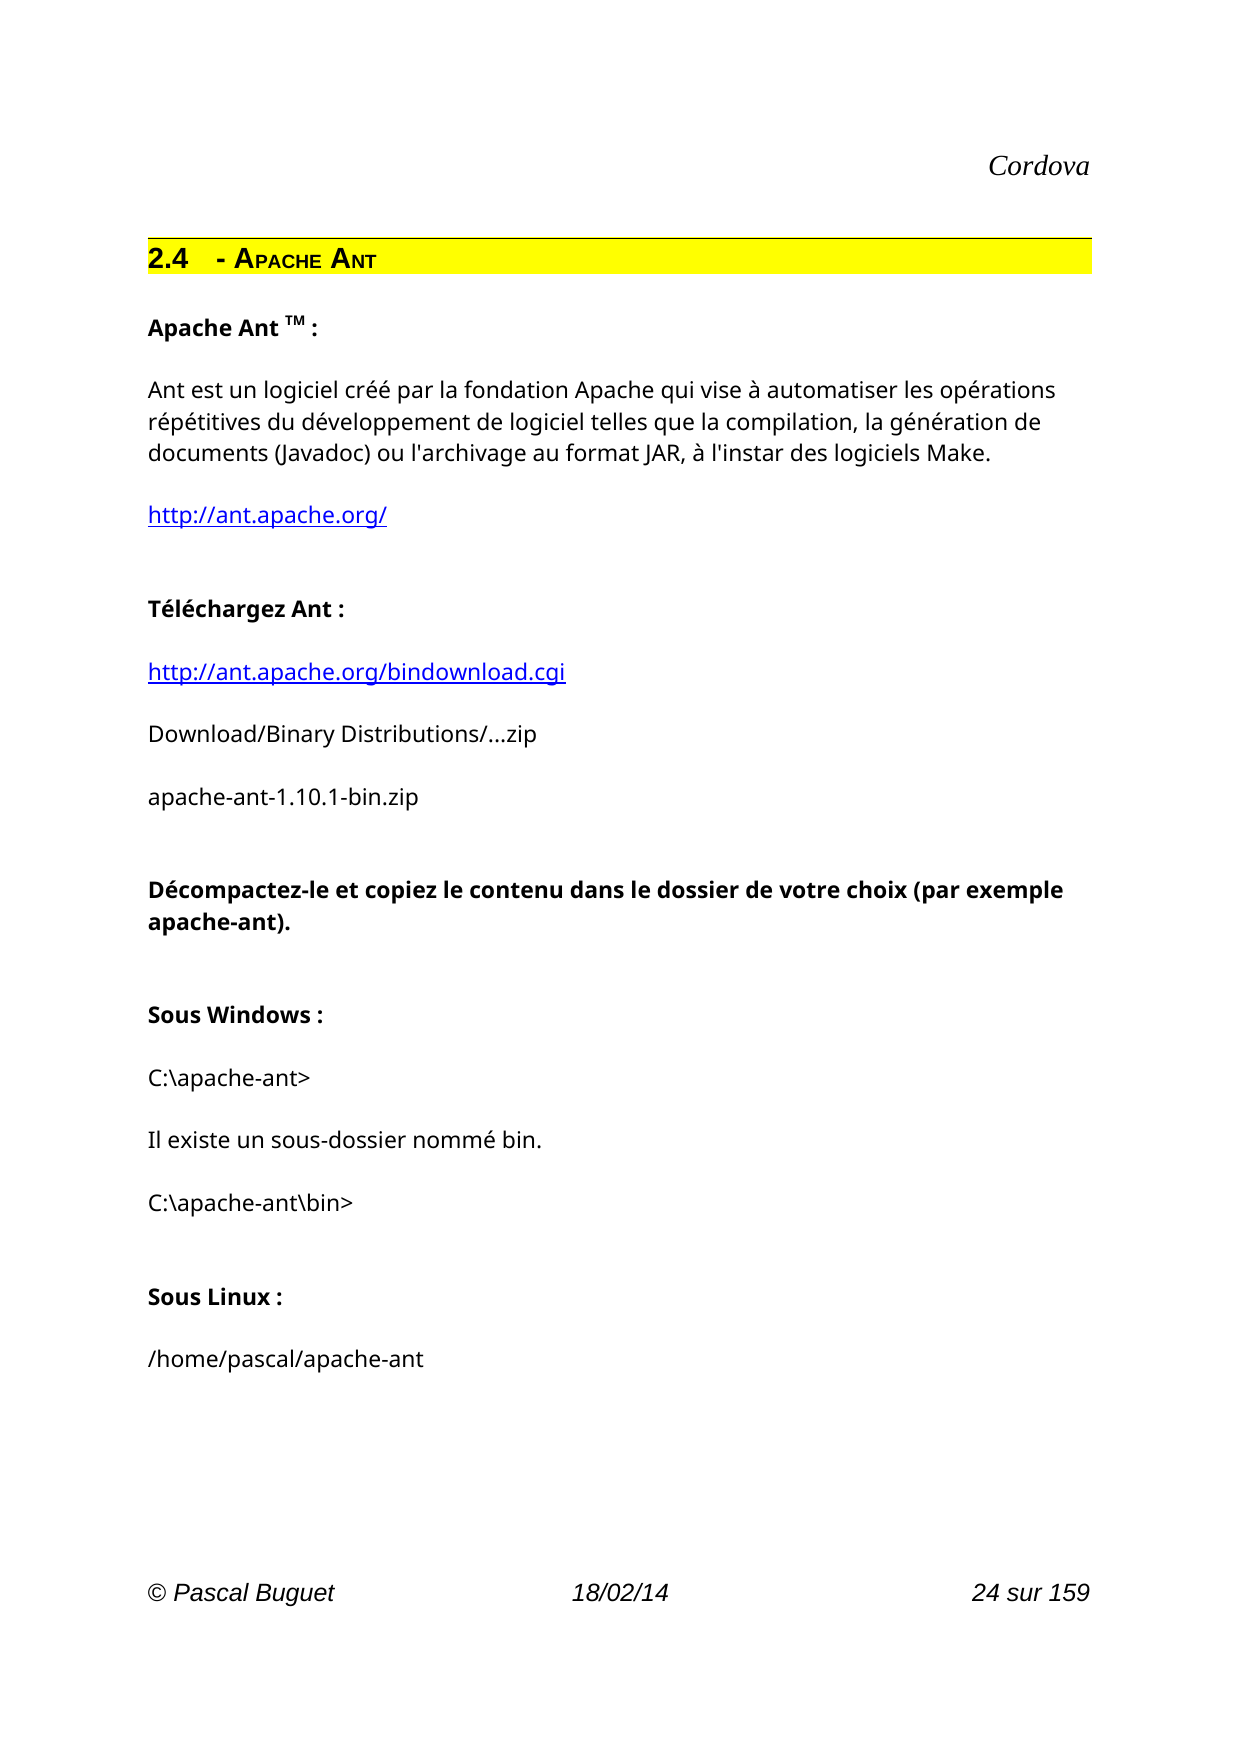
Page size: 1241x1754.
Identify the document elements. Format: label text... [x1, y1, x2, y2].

text Apache Ant TM : [148, 312, 1092, 343]
subtitle - Apache Ant [148, 239, 1092, 274]
text Sous Linux : [148, 1280, 1092, 1312]
text Il existe un sous-dossier nommé bin. [148, 1124, 1092, 1155]
text Téléchargez Ant : [148, 593, 1092, 624]
text http://ant.apache.org/ [148, 499, 1092, 530]
text Ant est un logiciel créé par la fondation Apache qui vise à automatiser les opérations répétitives du développement de logiciel telles que la compilation, la génération de documents (Javadoc) ou l'archivage au format JAR, à l'instar des logiciels Make. [148, 374, 1092, 468]
text Sous Windows : [148, 999, 1092, 1030]
text Décompactez-le et copiez le contenu dans le dossier de votre choix (par exemple apache-ant). [148, 874, 1092, 937]
text /home/pascal/apache-ant [148, 1343, 1092, 1374]
text apache-ant-1.10.1-bin.zip [148, 780, 1092, 812]
text C:\apache-ant> [148, 1062, 1092, 1093]
text Download/Binary Distributions/...zip [148, 718, 1092, 749]
text C:\apache-ant\bin> [148, 1187, 1092, 1218]
text http://ant.apache.org/bindownload.cgi [148, 655, 1092, 687]
